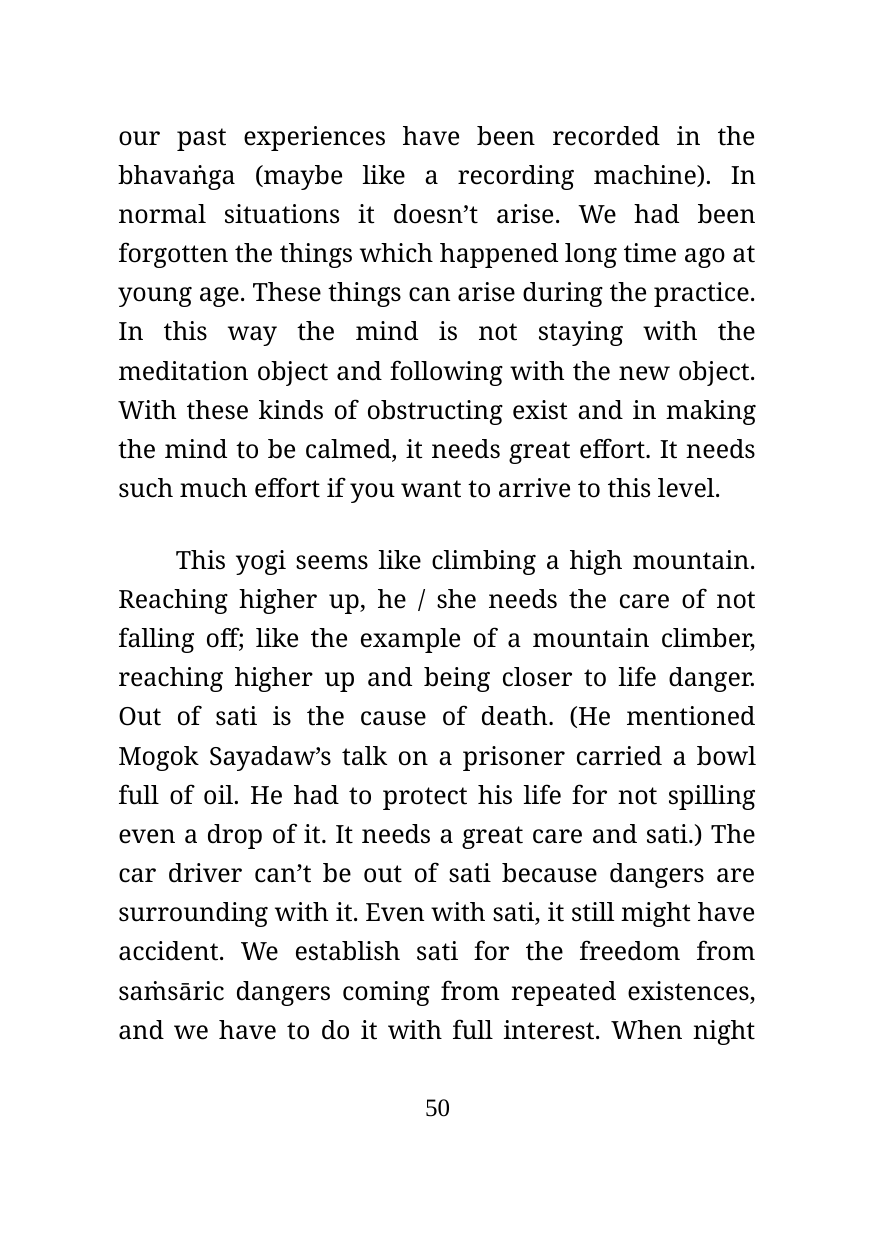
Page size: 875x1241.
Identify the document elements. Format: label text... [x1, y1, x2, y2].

text This yogi seems like climbing a high mountain. Reaching higher up, he / she needs the care of not falling off; like the example of a mountain climber, reaching higher up and being closer to life danger. Out of sati is the cause of death. (He mentioned Mogok Sayadaw’s talk on a prisoner carried a bowl full of oil. He had to protect his life for not spilling even a drop of it. It needs a great care and sati.) The car driver can’t be out of sati because dangers are surrounding with it. Even with sati, it still might have accident. We establish sati for the freedom from saṁsāric dangers coming from repeated existences, and we have to do it with full interest. When night [118, 542, 756, 1046]
text our past experiences have been recorded in the bhavaṅga (maybe like a recording machine). In normal situations it doesn’t arise. We had been forgotten the things which happened long time ago at young age. These things can arise during the practice. In this way the mind is not staying with the meditation object and following with the new object. With these kinds of obstructing exist and in making the mind to be calmed, it needs great effort. It needs such much effort if you want to arrive to this level. [118, 118, 756, 505]
